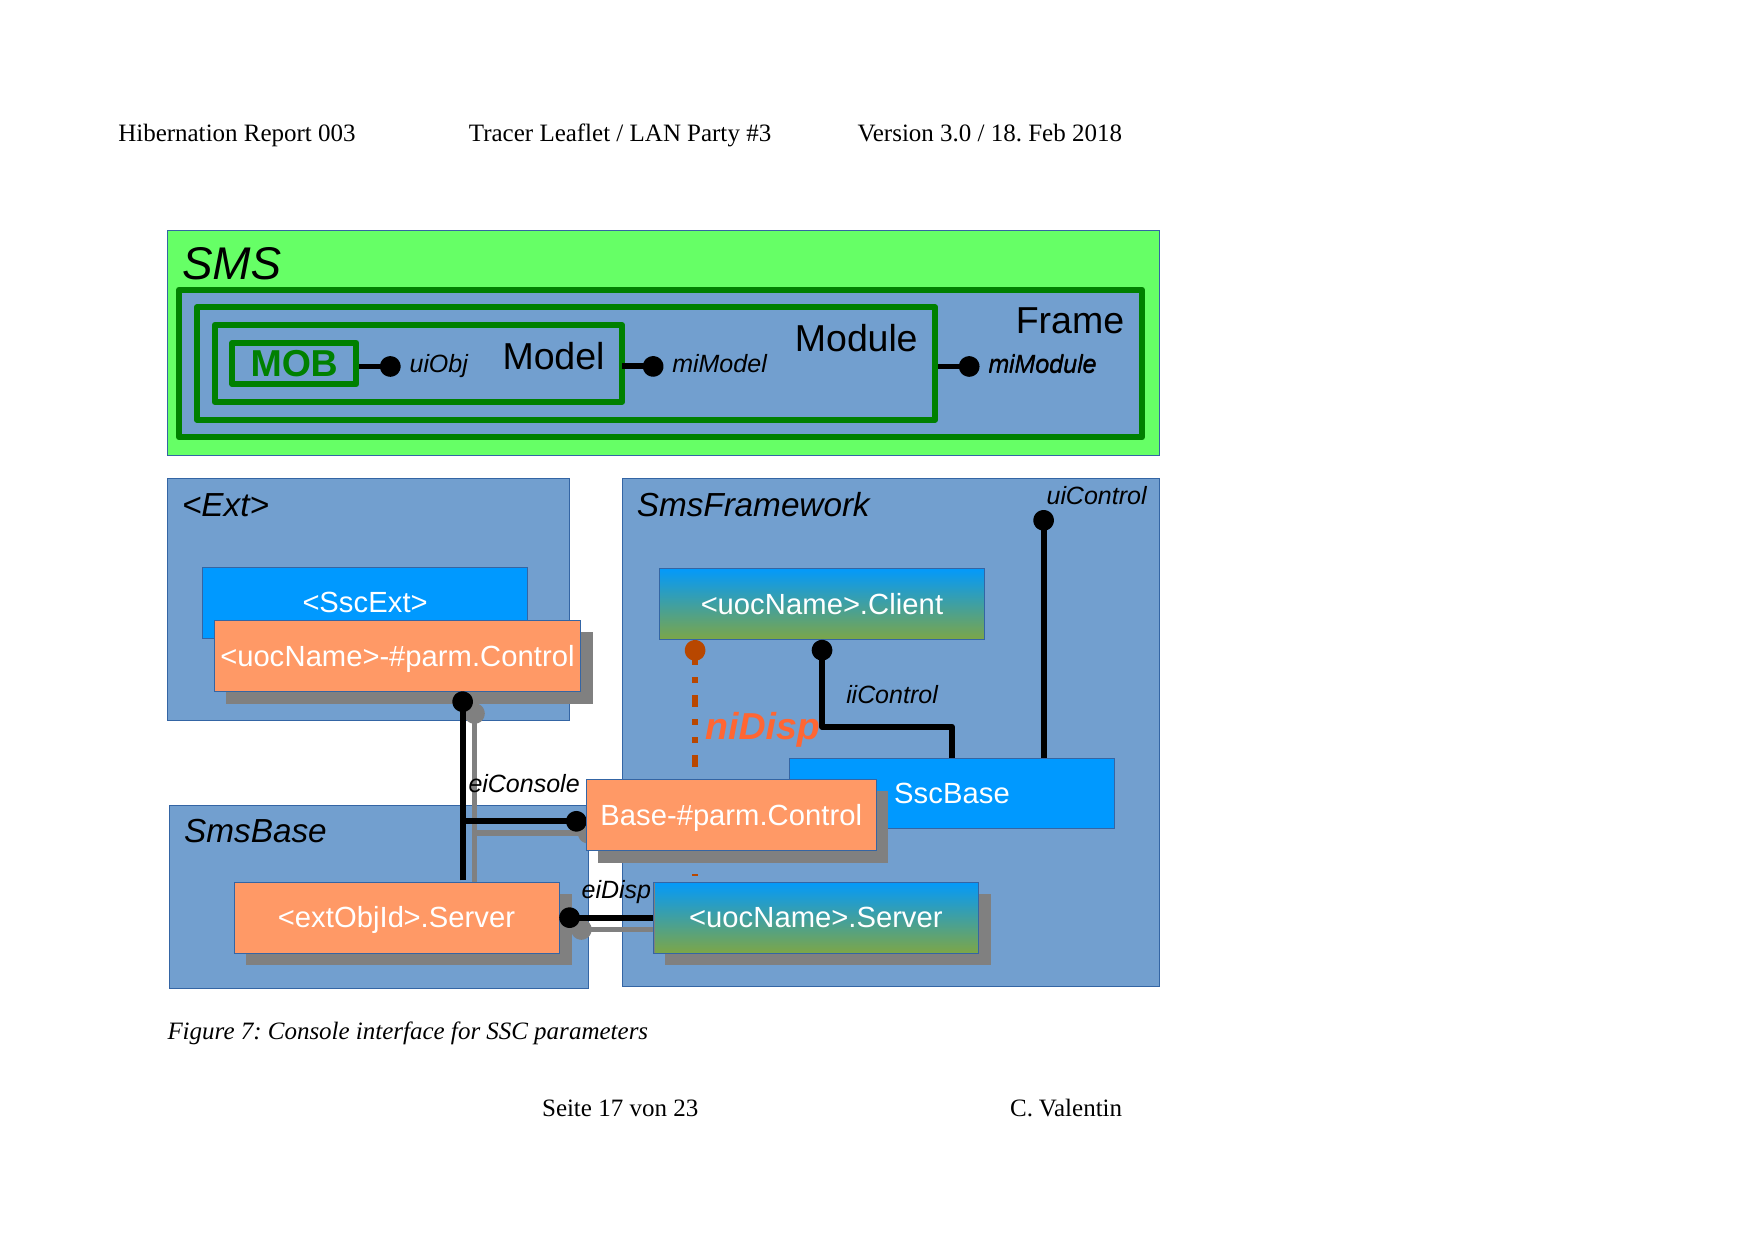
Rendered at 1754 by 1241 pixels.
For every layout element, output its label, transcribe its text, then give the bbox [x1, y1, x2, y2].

text Figure 7: Console interface for SSC parameters [167, 1016, 1609, 1045]
